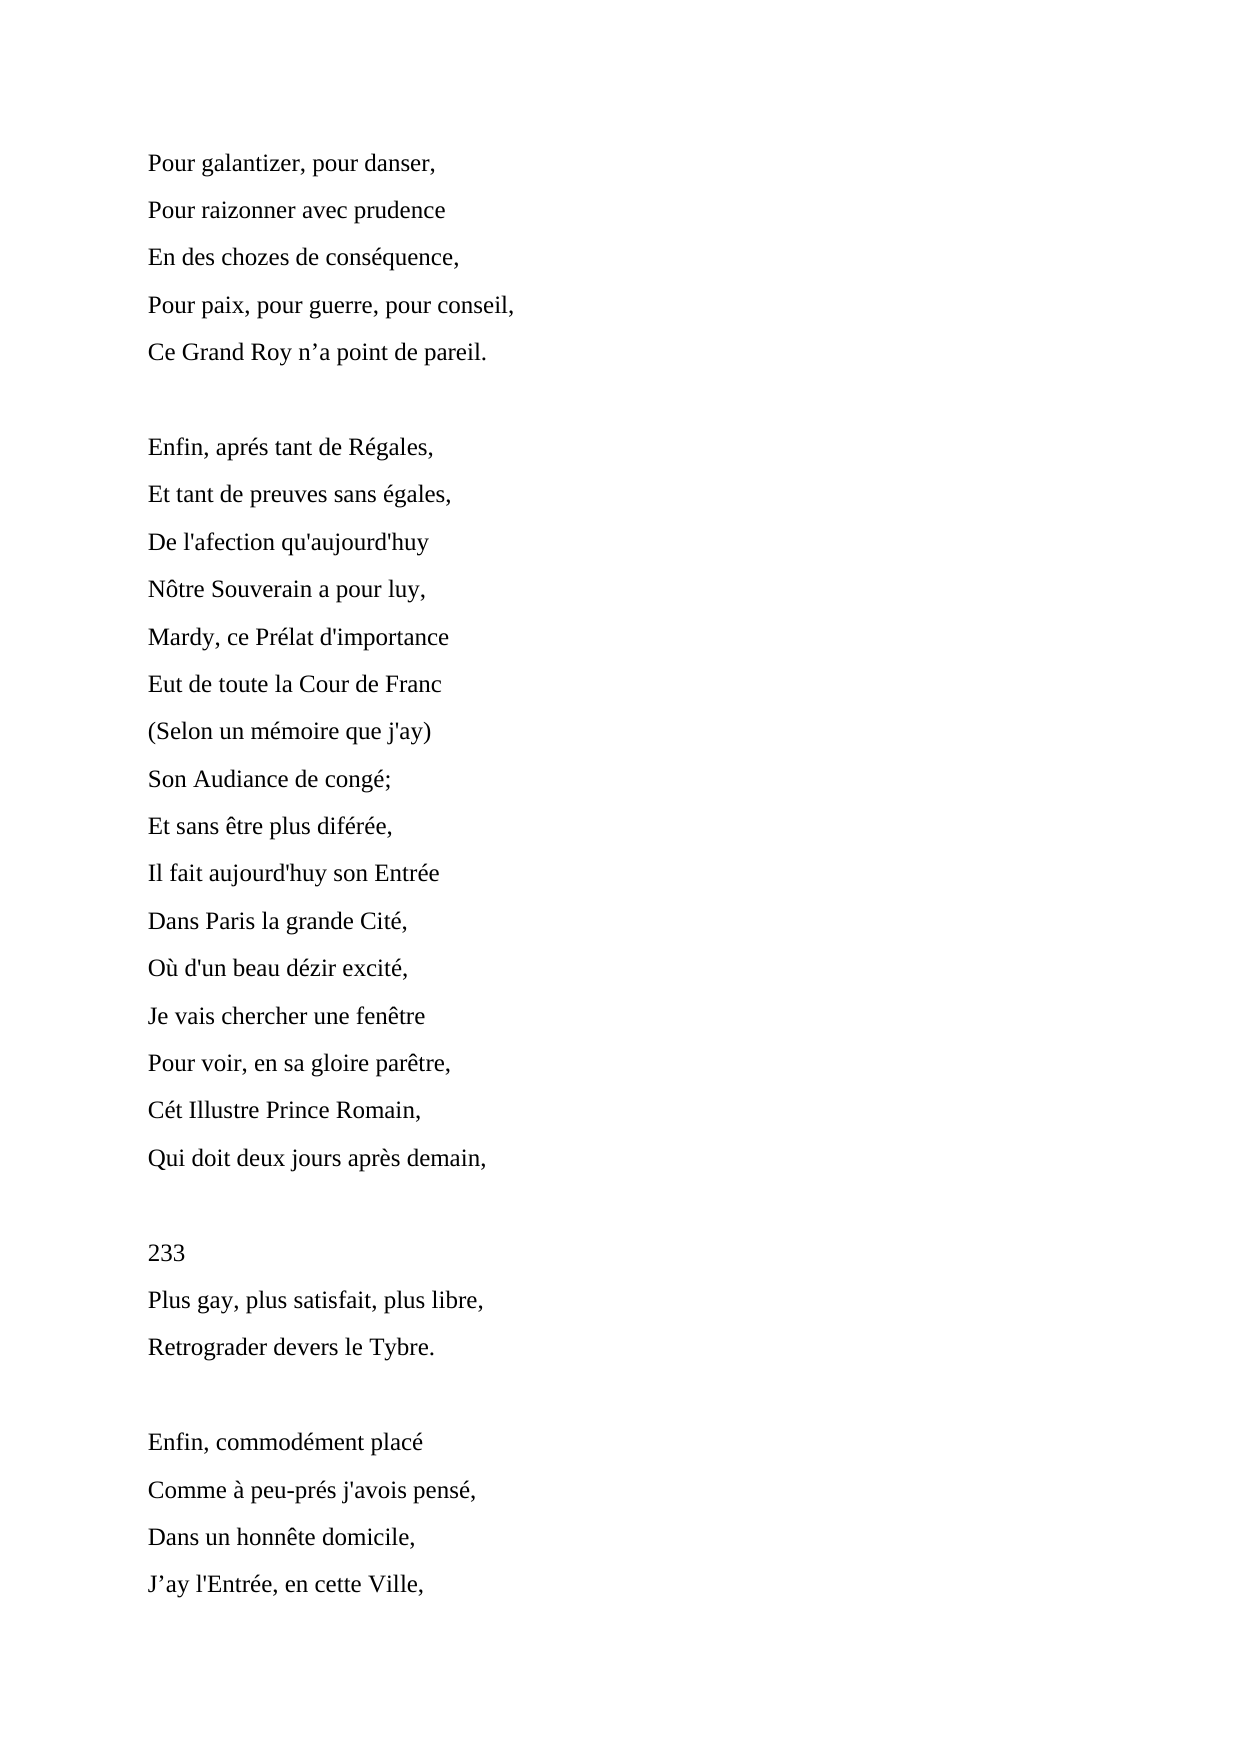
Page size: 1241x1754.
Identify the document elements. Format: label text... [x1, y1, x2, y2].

text Dans Paris la grande Cité, [148, 906, 1093, 935]
text Eut de toute la Cour de Franc [148, 669, 1093, 698]
text De l'afection qu'aujourd'huy [148, 527, 1093, 556]
text Et tant de preuves sans égales, [148, 479, 1093, 508]
text Comme à peu-prés j'avois pensé, [148, 1475, 1093, 1503]
text Pour raizonner avec prudence [148, 195, 1093, 224]
text Retrograder devers le Tybre. [148, 1332, 1093, 1361]
text Enfin, aprés tant de Régales, [148, 432, 1093, 461]
text Où d'un beau dézir excité, [148, 953, 1093, 982]
text 233 [148, 1238, 1093, 1266]
text Qui doit deux jours après demain, [148, 1143, 1093, 1172]
text Pour galantizer, pour danser, [148, 148, 1093, 176]
text Pour paix, pour guerre, pour conseil, [148, 290, 1093, 318]
text Dans un honnête domicile, [148, 1522, 1093, 1551]
text Enfin, commodément placé [148, 1427, 1093, 1456]
text Je vais chercher une fenêtre [148, 1001, 1093, 1029]
text J’ay l'Entrée, en cette Ville, [148, 1569, 1093, 1598]
text Ce Grand Roy n’a point de pareil. [148, 337, 1093, 366]
text En des chozes de conséquence, [148, 242, 1093, 271]
text Pour voir, en sa gloire parêtre, [148, 1048, 1093, 1077]
text Plus gay, plus satisfait, plus libre, [148, 1285, 1093, 1314]
text Et sans être plus diférée, [148, 811, 1093, 840]
text Mardy, ce Prélat d'importance [148, 622, 1093, 650]
text Son Audiance de congé; [148, 764, 1093, 792]
text Il fait aujourd'huy son Entrée [148, 858, 1093, 887]
text Cét Illustre Prince Romain, [148, 1096, 1093, 1124]
text Nôtre Souverain a pour luy, [148, 574, 1093, 603]
text (Selon un mémoire que j'ay) [148, 716, 1093, 745]
